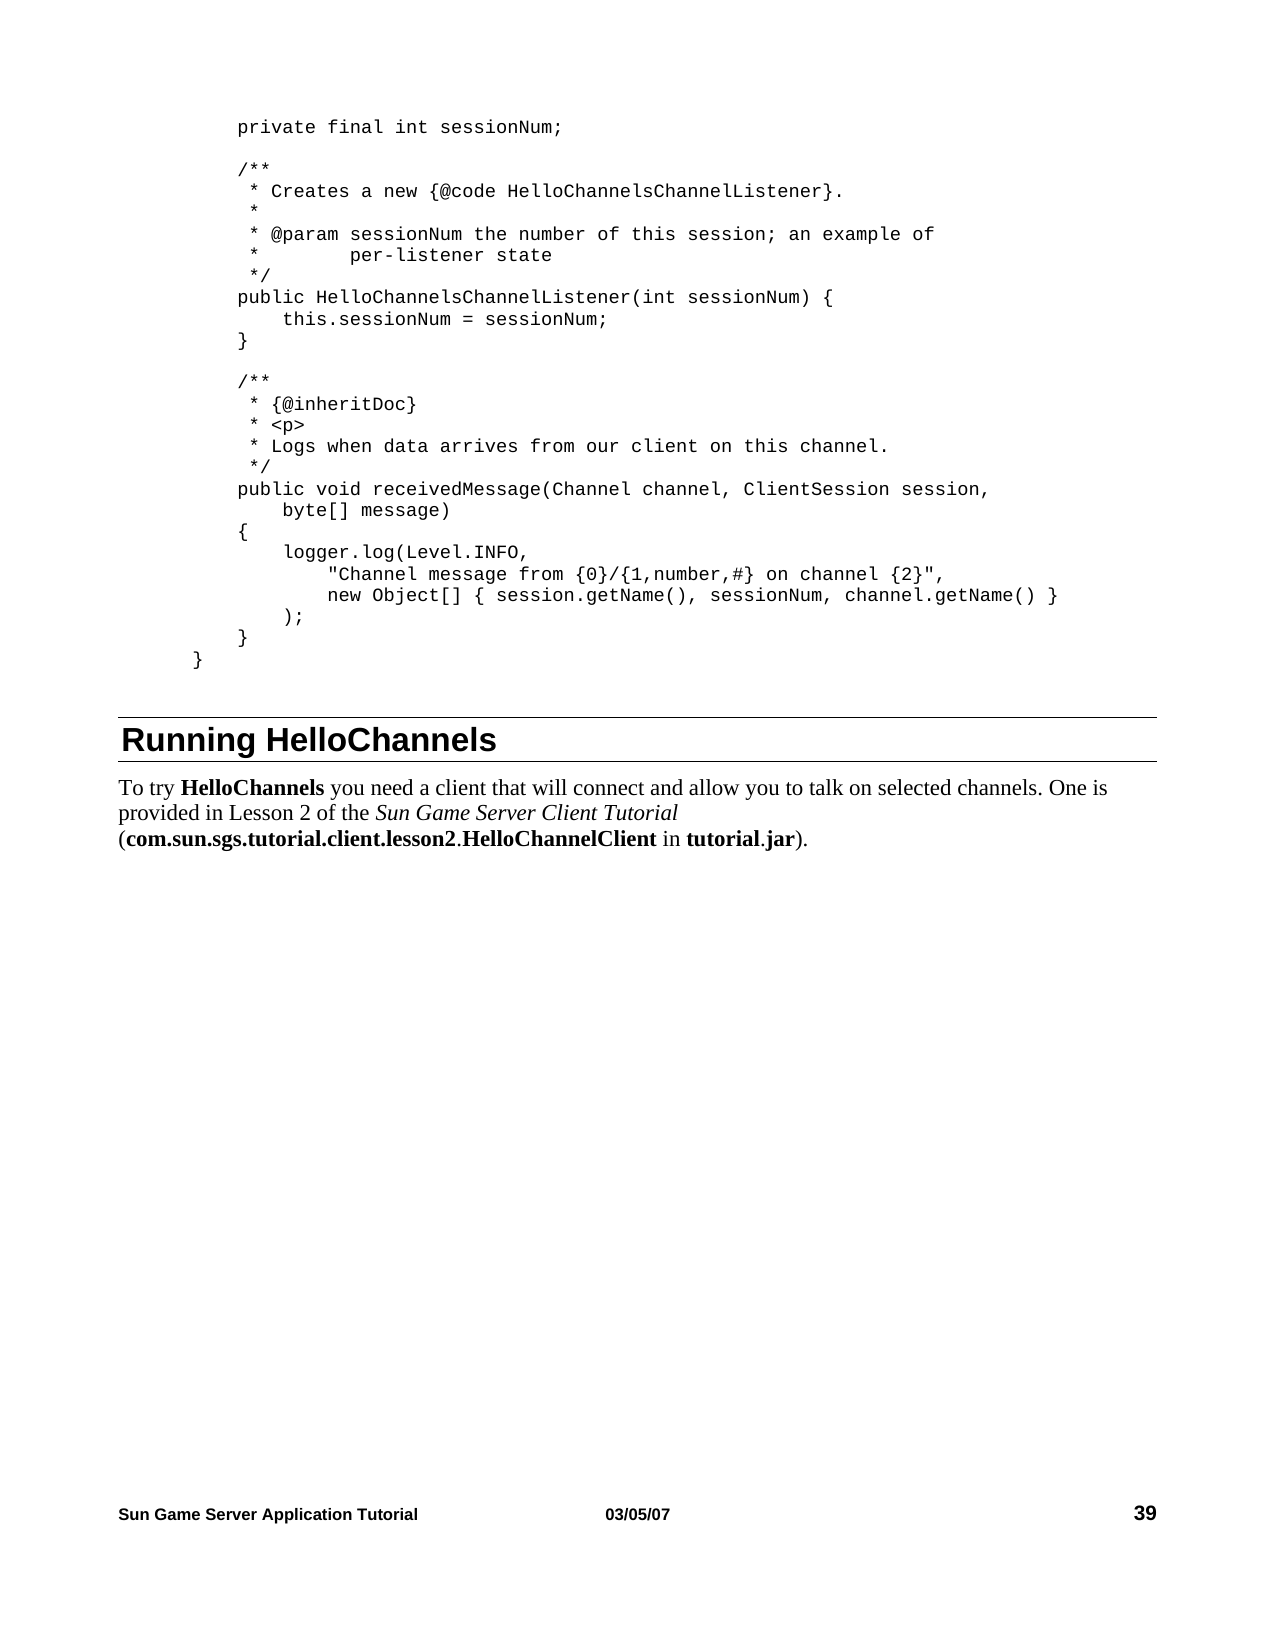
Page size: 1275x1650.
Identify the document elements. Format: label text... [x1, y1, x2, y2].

subtitle Running HelloChannels [118, 718, 1157, 761]
text To try HelloChannels you need a client that will connect and allow you to talk on selected channels. One is provided in Lesson 2 of the Sun Game Server Client Tutorial (com.sun.sgs.tutorial.client.lesson2.HelloChannelClient in tutorial.jar). [118, 775, 1157, 851]
text private final int sessionNum; /** * Creates a new {@code HelloChannelsChannelListener}. * * @param sessionNum the number of this session; an example of * per-listener state */ public HelloChannelsChannelListener(int sessionNum) { this.sessionNum = sessionNum; } /** * {@inheritDoc} * <p> * Logs when data arrives from our client on this channel. */ public void receivedMessage(Channel channel, ClientSession session, byte[] message) { logger.log(Level.INFO, "Channel message from {0}/{1,number,#} on channel {2}", new Object[] { session.getName(), sessionNum, channel.getName() } ); } } [192, 118, 1098, 692]
